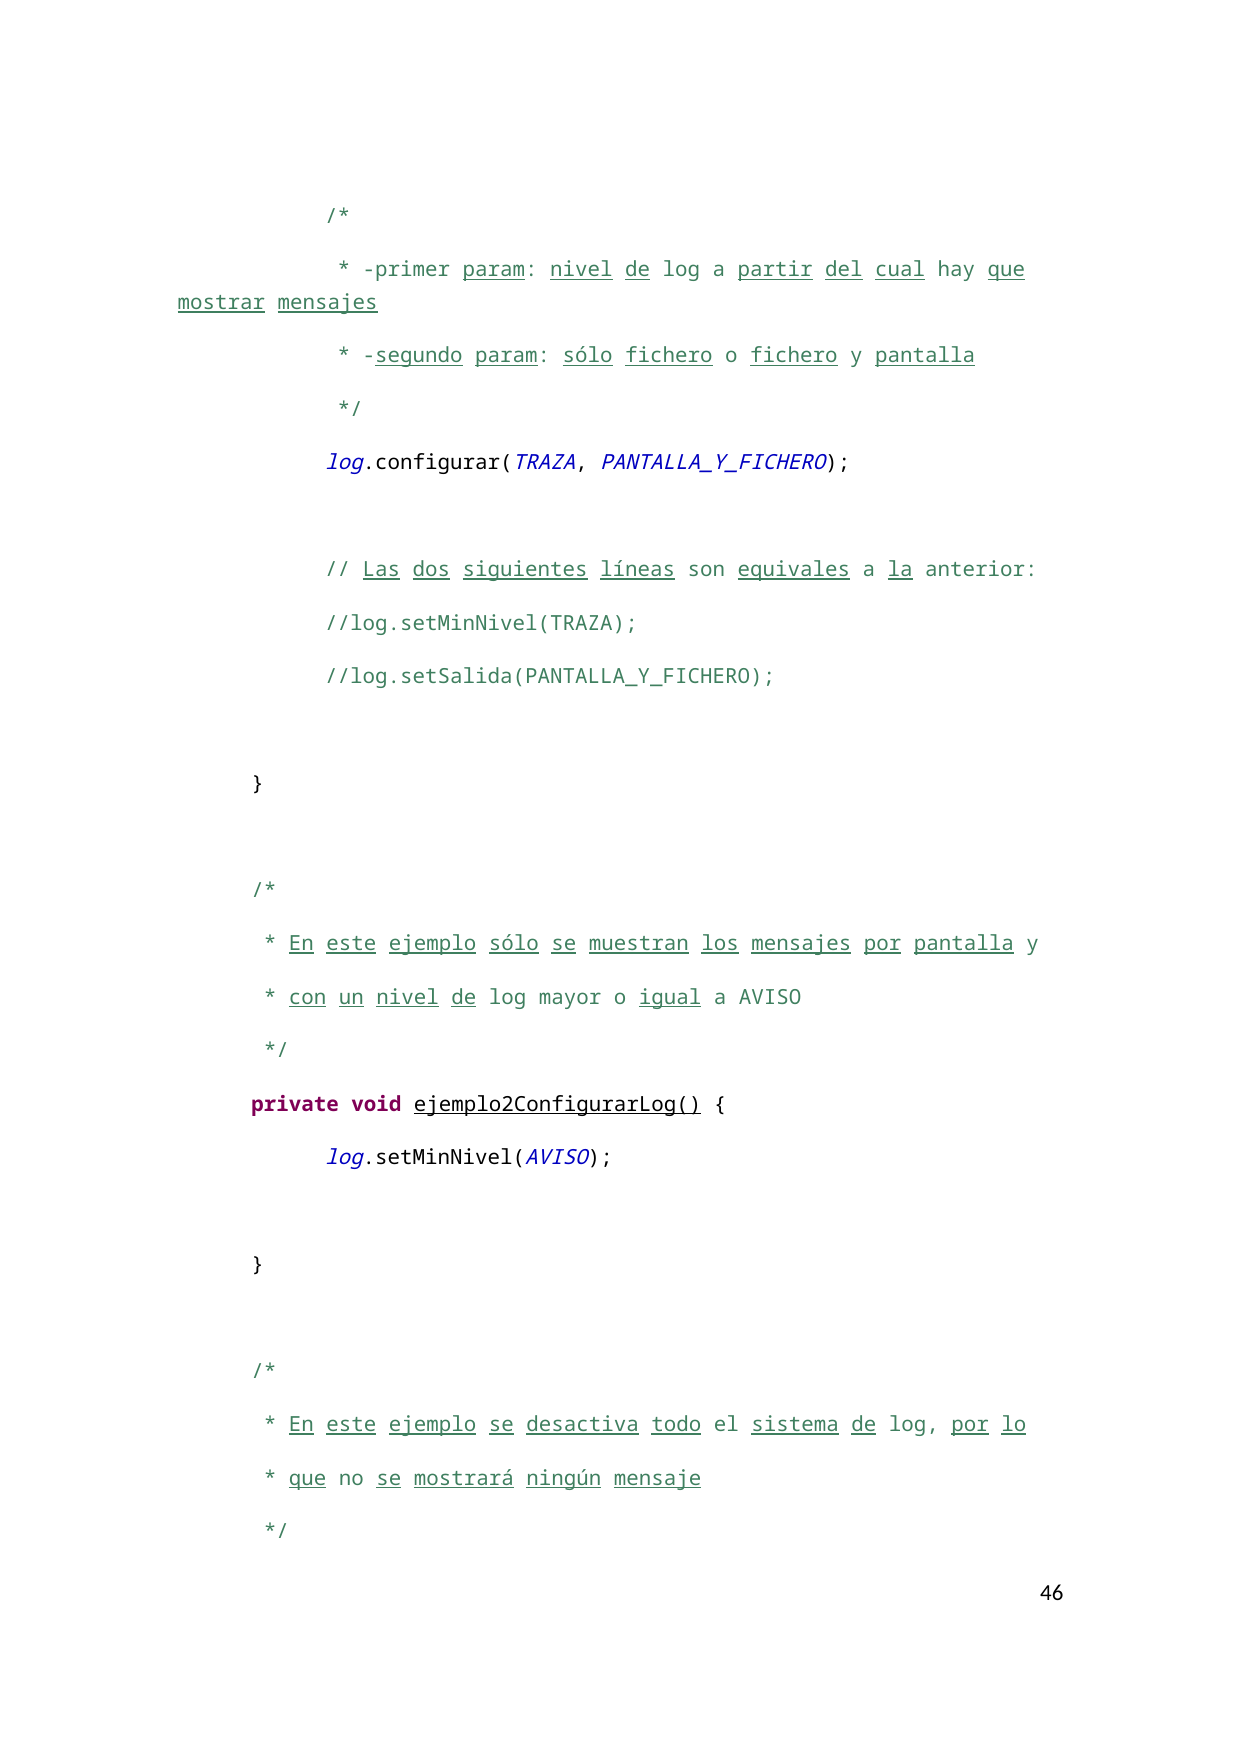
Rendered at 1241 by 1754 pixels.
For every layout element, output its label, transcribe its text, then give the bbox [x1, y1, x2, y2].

text /* [177, 201, 1063, 229]
text private void ejemplo2ConfigurarLog() { [177, 1089, 1063, 1117]
text */ [177, 1035, 1063, 1064]
text * que no se mostrará ningún mensaje [177, 1463, 1063, 1491]
text /* [177, 875, 1063, 903]
text * -segundo param: sólo fichero o fichero y pantalla [177, 341, 1063, 369]
text * con un nivel de log mayor o igual a AVISO [177, 982, 1063, 1010]
text log.setMinNivel(AVISO); [177, 1142, 1063, 1171]
text //log.setMinNivel(TRAZA); [177, 608, 1063, 636]
text */ [177, 394, 1063, 422]
text // Las dos siguientes líneas son equivales a la anterior: [177, 554, 1063, 583]
text //log.setSalida(PANTALLA_Y_FICHERO); [177, 661, 1063, 689]
text * En este ejemplo sólo se muestran los mensajes por pantalla y [177, 928, 1063, 957]
text } [177, 768, 1063, 796]
text */ [177, 1516, 1063, 1544]
text } [177, 1249, 1063, 1277]
text /* [177, 1356, 1063, 1384]
text log.configurar(TRAZA, PANTALLA_Y_FICHERO); [177, 447, 1063, 476]
text * -primer param: nivel de log a partir del cual hay que mostrar mensajes [177, 254, 1063, 316]
text * En este ejemplo se desactiva todo el sistema de log, por lo [177, 1409, 1063, 1438]
